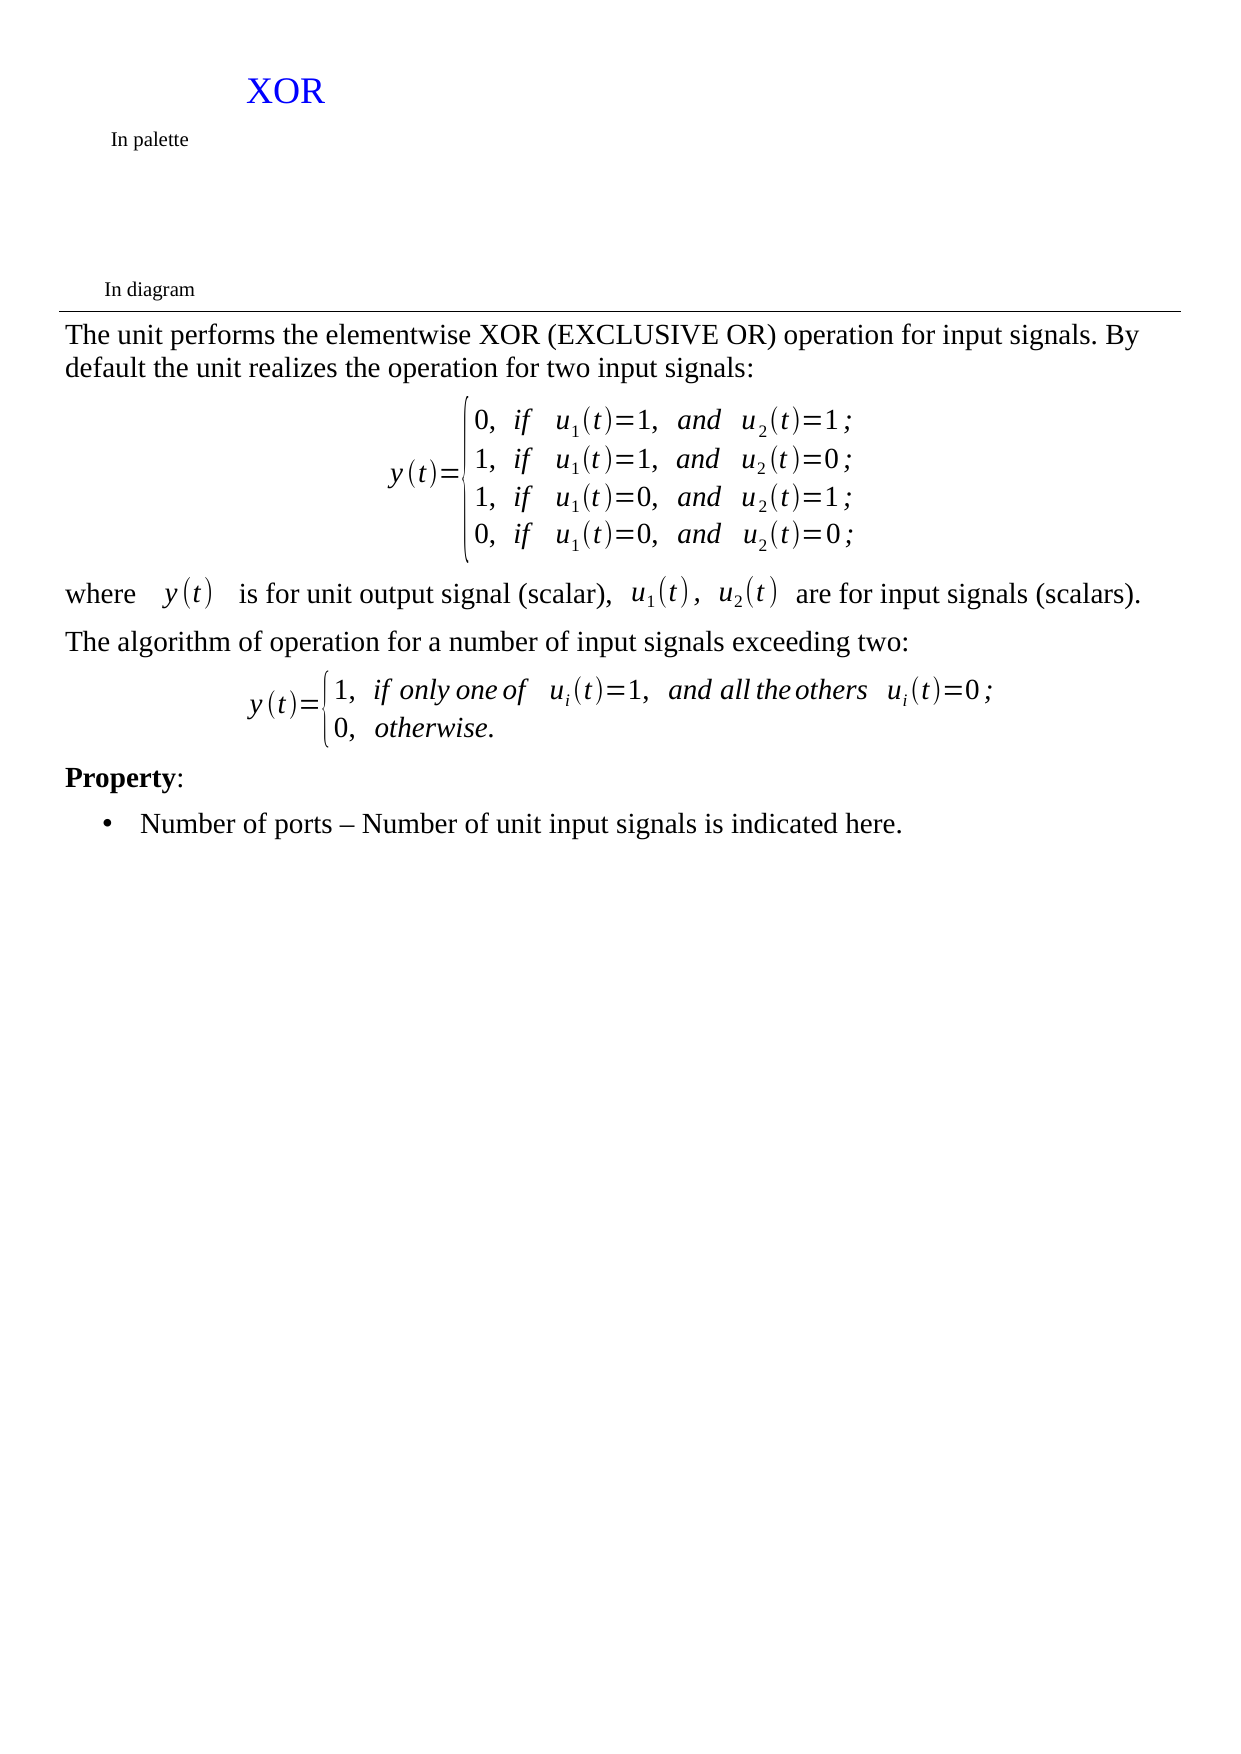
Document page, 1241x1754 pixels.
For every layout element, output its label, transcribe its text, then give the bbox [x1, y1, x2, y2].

table_cell In palette [59, 121, 240, 161]
table_cell In diagram [59, 271, 240, 311]
table_header [59, 59, 240, 121]
table_cell [59, 161, 240, 271]
table_cell [240, 121, 1181, 161]
table_cell [240, 161, 1181, 271]
table_header XOR [240, 59, 1181, 121]
table_cell The unit performs the elementwise XOR (EXCLUSIVE OR) operation for input signals. By default the unit realizes the operation for two input signals: where is for unit output signal (scalar),are for input signals (scalars). The algorithm of operation for a number of input signals exceeding two: Property: Number of ports – Number of unit input signals is indicated here. [59, 312, 1181, 858]
table_cell [240, 271, 1181, 311]
